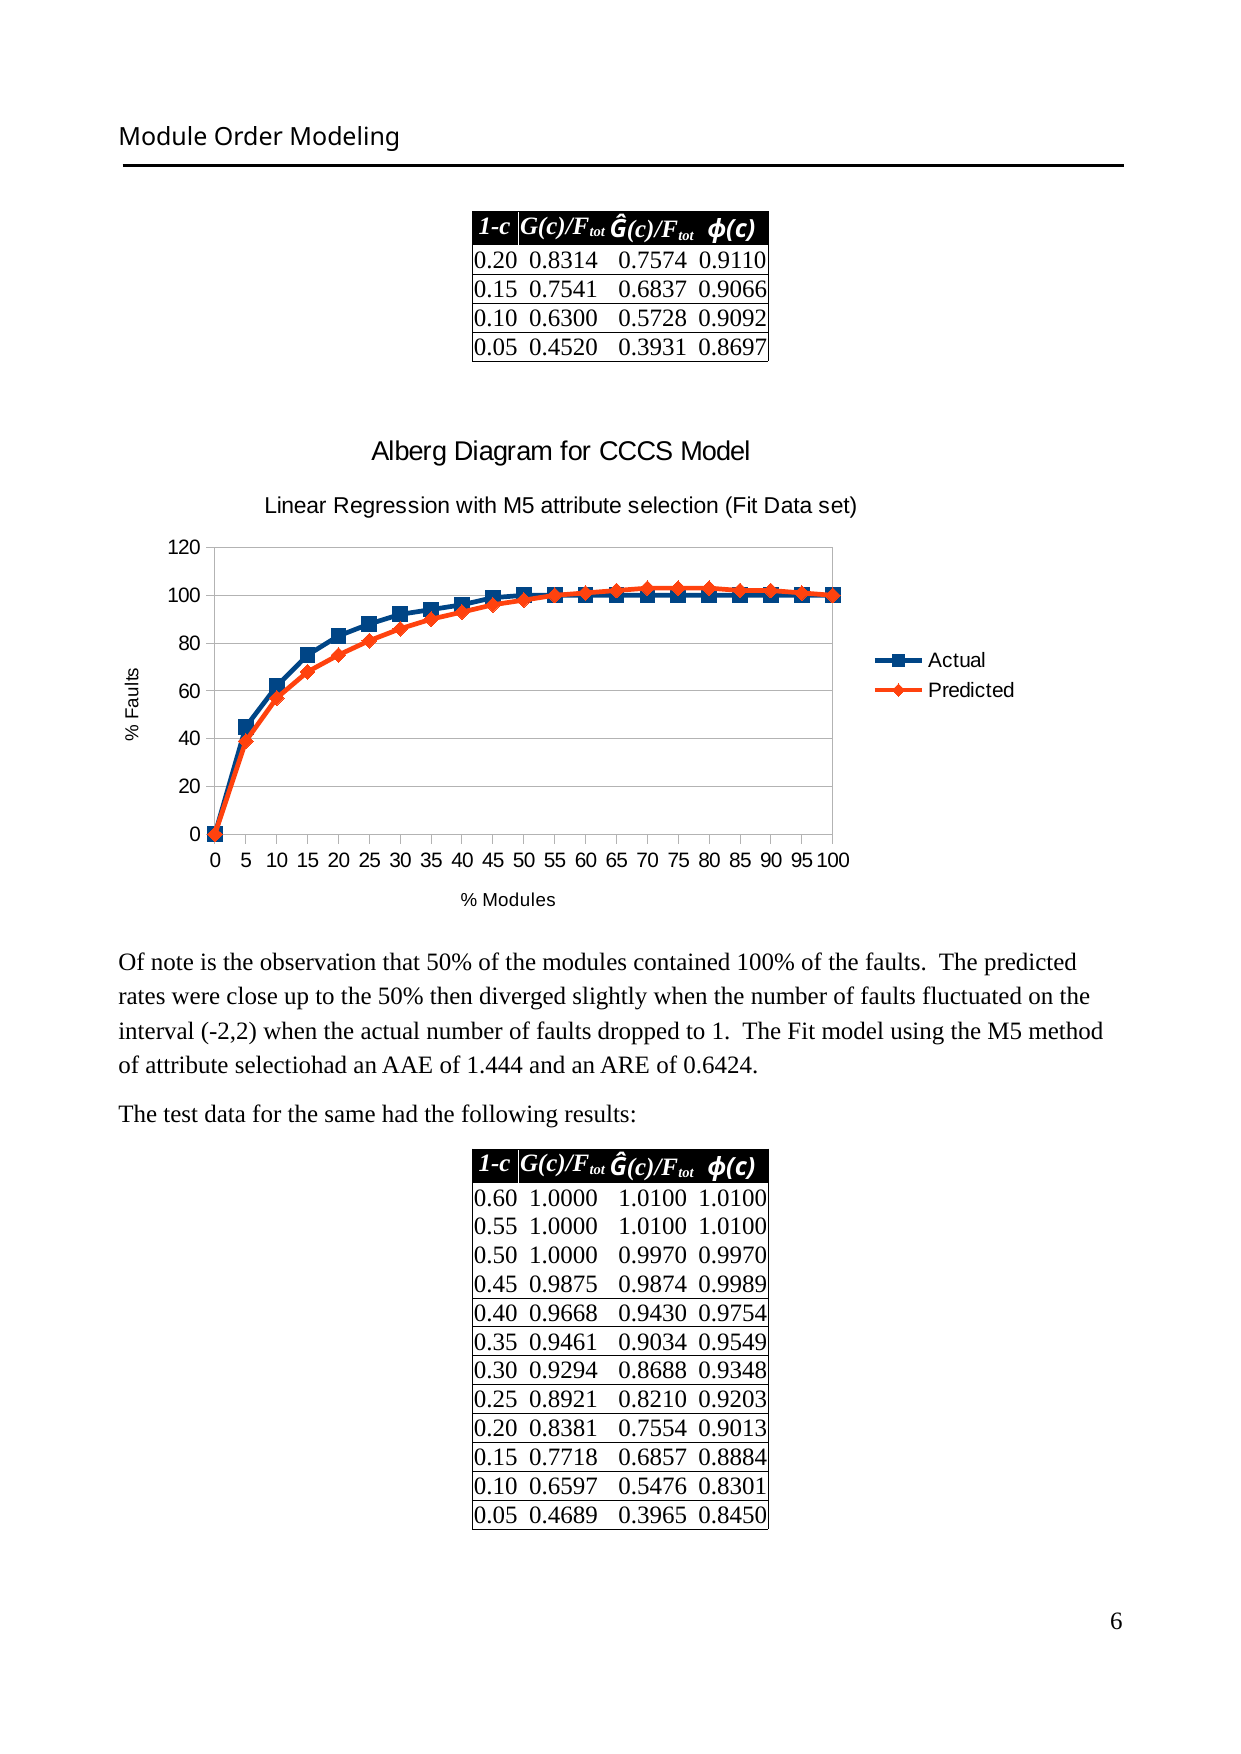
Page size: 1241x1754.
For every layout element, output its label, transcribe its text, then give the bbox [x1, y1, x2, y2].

table_cell 0.9989 [697, 1269, 768, 1298]
text Of note is the observation that 50% of the modules contained 100% of the faults. The predicted rates were close up to the 50% then diverged slightly when the number of faults fluctuated on the interval (-2,2) when the actual number of faults dropped to 1. The Fit model using the M5 method of attribute selectiohad an AAE of 1.444 and an ARE of 0.6424. [118, 410, 1122, 1079]
table_cell 0.55 [473, 1211, 518, 1240]
table_cell 0.8697 [697, 333, 768, 361]
table_cell 0.7718 [519, 1443, 608, 1471]
table_cell 0.9668 [519, 1299, 608, 1326]
table_cell 0.9970 [608, 1240, 697, 1269]
table_header G(c)/Ftot [519, 1150, 608, 1183]
table_cell 0.9294 [519, 1356, 608, 1384]
table_cell 0.6857 [608, 1443, 697, 1471]
table_cell 0.4689 [519, 1501, 608, 1528]
table_cell 0.9013 [697, 1414, 768, 1442]
table_cell 0.4520 [519, 333, 608, 361]
table_cell 0.8921 [519, 1385, 608, 1413]
table_header 1-c [473, 212, 518, 245]
table_cell 0.9110 [697, 245, 768, 274]
table_cell 0.20 [473, 245, 518, 274]
table_cell 0.30 [473, 1356, 518, 1384]
table_cell 0.60 [473, 1183, 518, 1211]
table_cell 0.9874 [608, 1269, 697, 1298]
text The test data for the same had the following results: [118, 1099, 1122, 1128]
table_cell 0.7554 [608, 1414, 697, 1442]
table_cell 0.3965 [608, 1501, 697, 1528]
table_cell 0.35 [473, 1327, 518, 1355]
table_cell 1.0100 [697, 1211, 768, 1240]
table_cell 0.3931 [608, 333, 697, 361]
table_cell 0.10 [473, 304, 518, 332]
table_header ϕ(c) [697, 1150, 768, 1183]
table_cell 0.5476 [608, 1472, 697, 1499]
table_cell 0.8688 [608, 1356, 697, 1384]
table_header G(c)/Ftot [519, 212, 608, 245]
table_cell 0.5728 [608, 304, 697, 332]
table_cell 0.15 [473, 275, 518, 303]
table_cell 1.0100 [608, 1211, 697, 1240]
table_cell 0.20 [473, 1414, 518, 1442]
table_cell 0.8884 [697, 1443, 768, 1471]
table_header ϕ(c) [697, 212, 768, 245]
table_cell 0.8381 [519, 1414, 608, 1442]
table_cell 0.40 [473, 1299, 518, 1326]
table_header Ĝ(c)/Ftot [608, 1150, 697, 1183]
table_cell 1.0000 [519, 1211, 608, 1240]
table_cell 0.7541 [519, 275, 608, 303]
table_cell 0.9754 [697, 1299, 768, 1326]
table_cell 0.05 [473, 1501, 518, 1528]
table_cell 0.9430 [608, 1299, 697, 1326]
table_cell 0.9970 [697, 1240, 768, 1269]
table_cell 0.9203 [697, 1385, 768, 1413]
table_cell 0.50 [473, 1240, 518, 1269]
table_header Ĝ(c)/Ftot [608, 212, 697, 245]
table_cell 0.9092 [697, 304, 768, 332]
table_cell 0.15 [473, 1443, 518, 1471]
table_cell 0.9461 [519, 1327, 608, 1355]
table_cell 1.0100 [608, 1183, 697, 1211]
table_cell 1.0000 [519, 1240, 608, 1269]
table_cell 0.8210 [608, 1385, 697, 1413]
table_cell 0.8301 [697, 1472, 768, 1499]
table_cell 0.6597 [519, 1472, 608, 1499]
table_cell 0.25 [473, 1385, 518, 1413]
table_cell 0.6300 [519, 304, 608, 332]
table_cell 0.45 [473, 1269, 518, 1298]
table_cell 0.9066 [697, 275, 768, 303]
table_cell 1.0000 [519, 1183, 608, 1211]
table_cell 0.7574 [608, 245, 697, 274]
table_cell 0.10 [473, 1472, 518, 1499]
table_cell 0.9875 [519, 1269, 608, 1298]
table_cell 0.9034 [608, 1327, 697, 1355]
table_cell 0.9348 [697, 1356, 768, 1384]
table_cell 1.0100 [697, 1183, 768, 1211]
table_cell 0.05 [473, 333, 518, 361]
table_cell 0.8450 [697, 1501, 768, 1528]
table_cell 0.6837 [608, 275, 697, 303]
table_cell 0.9549 [697, 1327, 768, 1355]
table_cell 0.8314 [519, 245, 608, 274]
table_header 1-c [473, 1150, 518, 1183]
